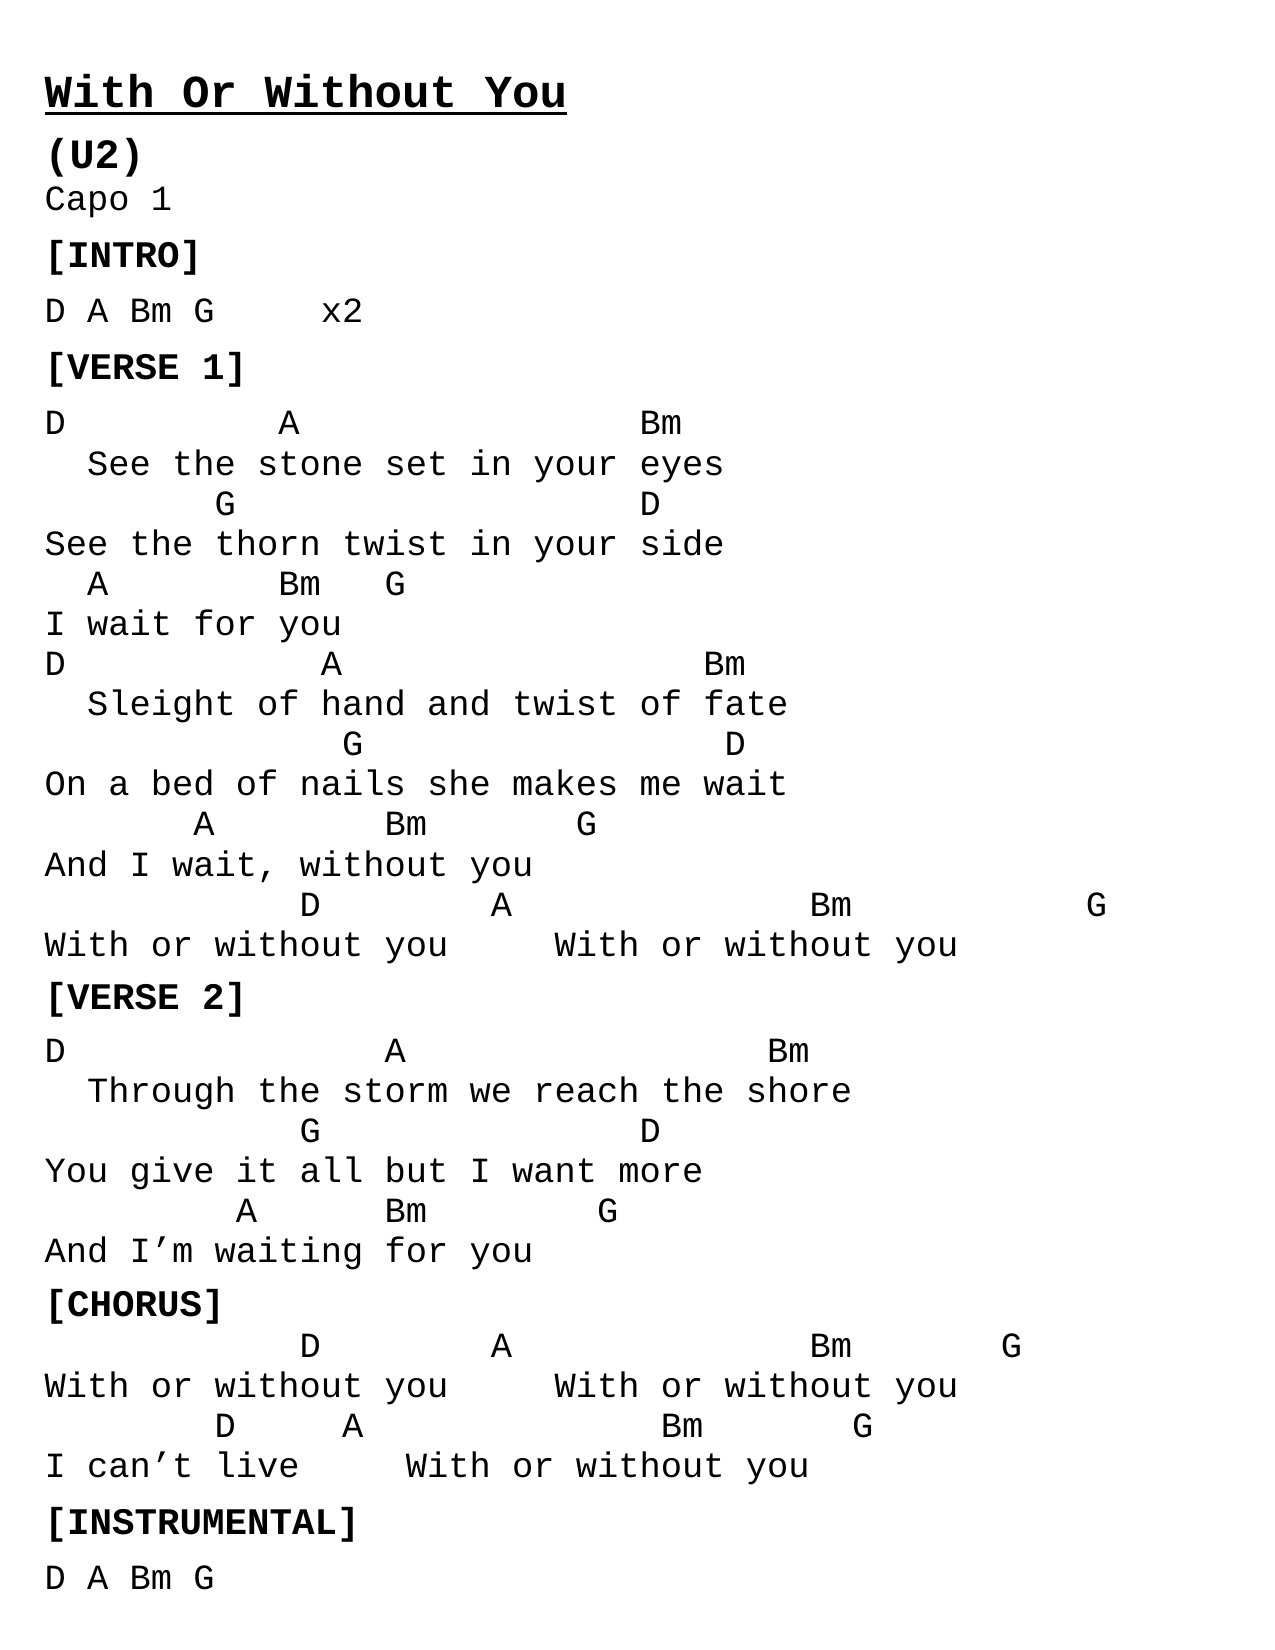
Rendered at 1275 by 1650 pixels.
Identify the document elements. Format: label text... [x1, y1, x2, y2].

text With or without you With or without you [44, 1368, 1231, 1408]
text D A Bm G [44, 1560, 1231, 1600]
subtitle [VERSE 1] [44, 348, 1231, 391]
text A Bm G [44, 566, 1231, 606]
text I wait for you [44, 606, 1231, 646]
text D A Bm G [44, 1328, 1231, 1368]
text You give it all but I want more [44, 1153, 1231, 1193]
text D A Bm [44, 1033, 1231, 1073]
text A Bm G [44, 806, 1231, 846]
subtitle (U2) [44, 134, 1231, 181]
text And I’m waiting for you [44, 1233, 1231, 1273]
text Sleight of hand and twist of fate [44, 686, 1231, 726]
text On a bed of nails she makes me wait [44, 766, 1231, 806]
text Capo 1 [44, 181, 1231, 221]
text A Bm G [44, 1193, 1231, 1233]
subtitle [VERSE 2] [44, 978, 1231, 1021]
text D A Bm G x2 [44, 293, 1231, 333]
text See the stone set in your eyes [44, 445, 1231, 486]
text D A Bm G [44, 887, 1231, 927]
text G D [44, 1113, 1231, 1153]
text G D [44, 486, 1231, 526]
text Through the storm we reach the shore [44, 1073, 1231, 1113]
subtitle [INSTRUMENTAL] [44, 1503, 1231, 1545]
text G D [44, 726, 1231, 766]
subtitle With Or Without You [44, 69, 1231, 121]
text D A Bm G [44, 1408, 1231, 1448]
text With or without you With or without you [44, 927, 1231, 967]
text See the thorn twist in your side [44, 526, 1231, 566]
subtitle [CHORUS] [44, 1285, 1231, 1328]
text And I wait, without you [44, 846, 1231, 887]
text D A Bm [44, 405, 1231, 445]
subtitle [INTRO] [44, 236, 1231, 278]
text D A Bm [44, 646, 1231, 686]
text I can’t live With or without you [44, 1448, 1231, 1488]
